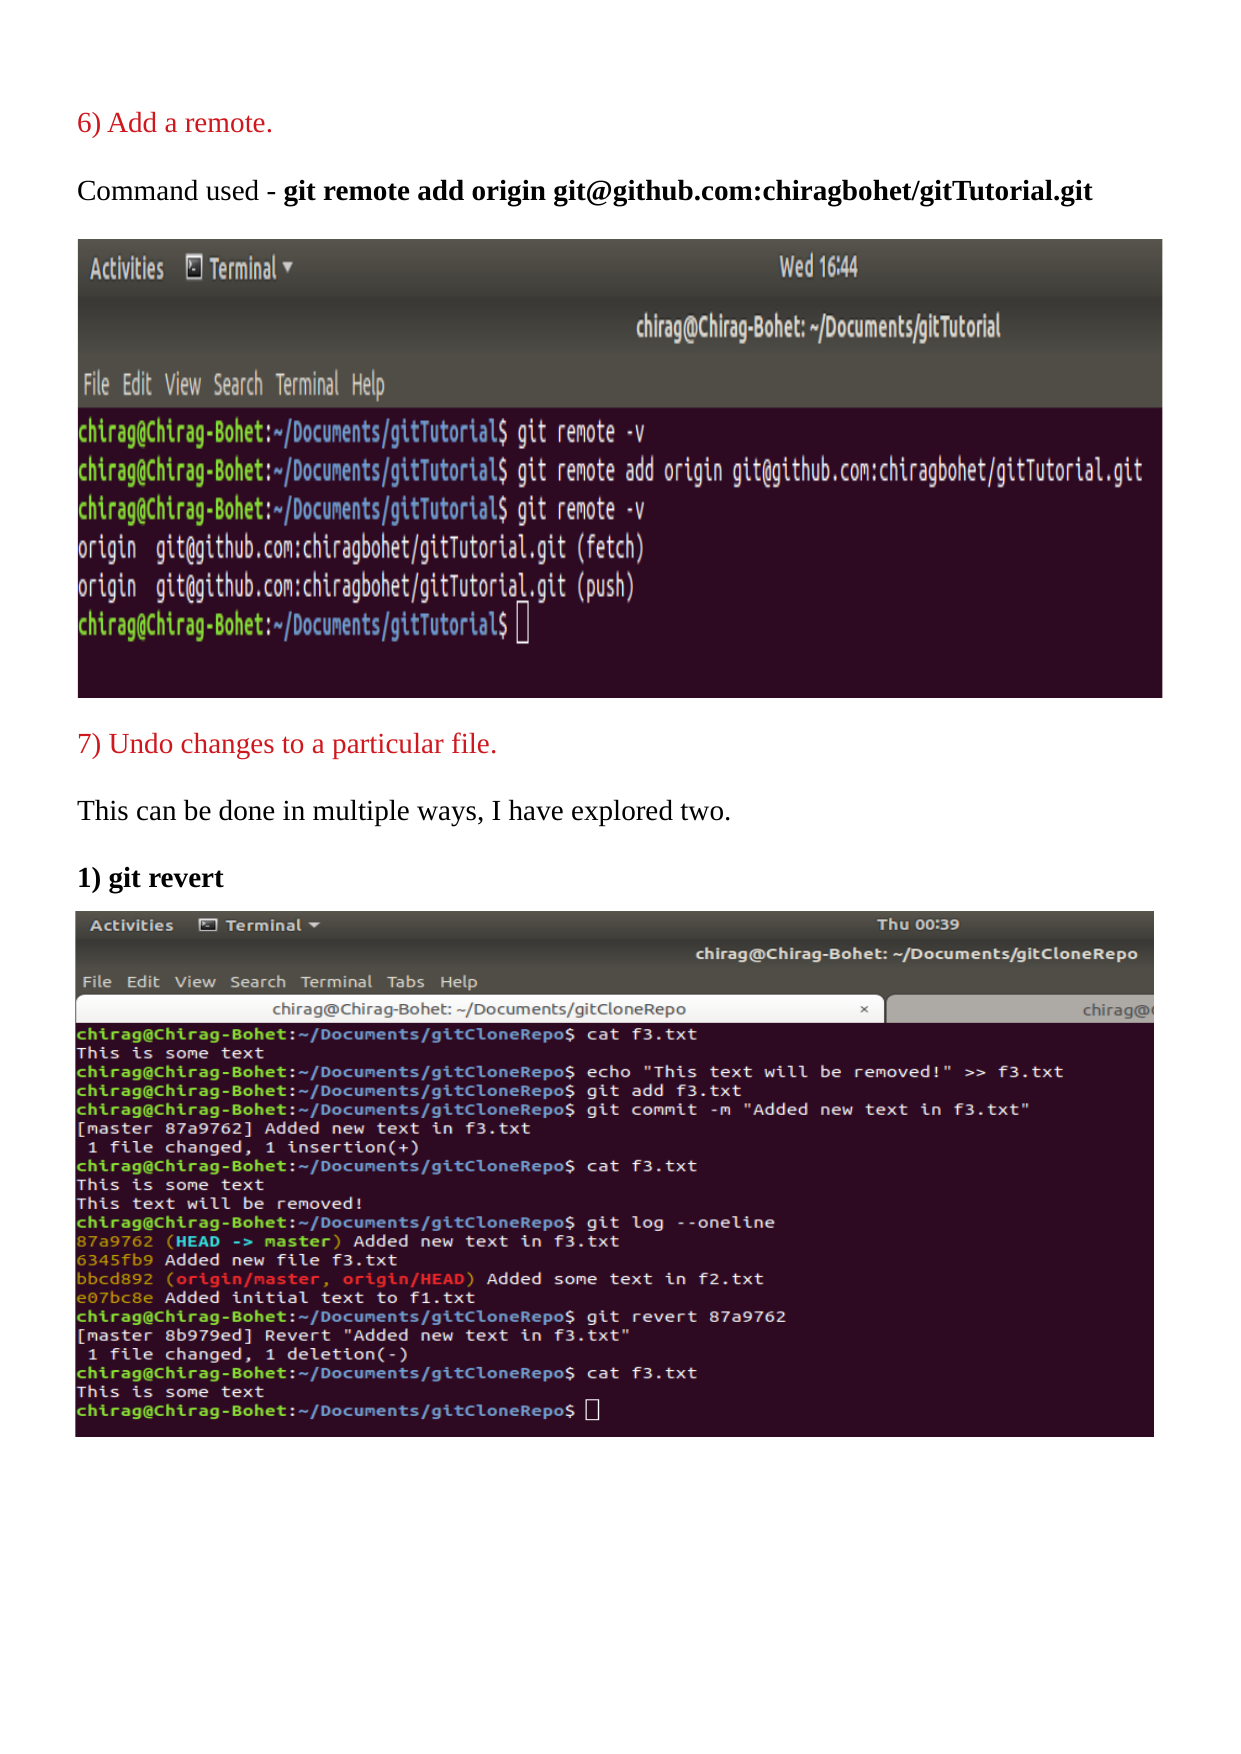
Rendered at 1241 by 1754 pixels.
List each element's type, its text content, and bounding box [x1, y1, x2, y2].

text 7) Undo changes to a particular file. [77, 726, 1163, 759]
text 1) git revert [77, 860, 1163, 894]
text 6) Add a remote. [77, 106, 1163, 139]
picture [75, 911, 1154, 1437]
text Command used - git remote add origin git@github.com:chiragbohet/gitTutorial.git [77, 173, 1163, 206]
text This can be done in multiple ways, I have explored two. [77, 793, 1163, 827]
